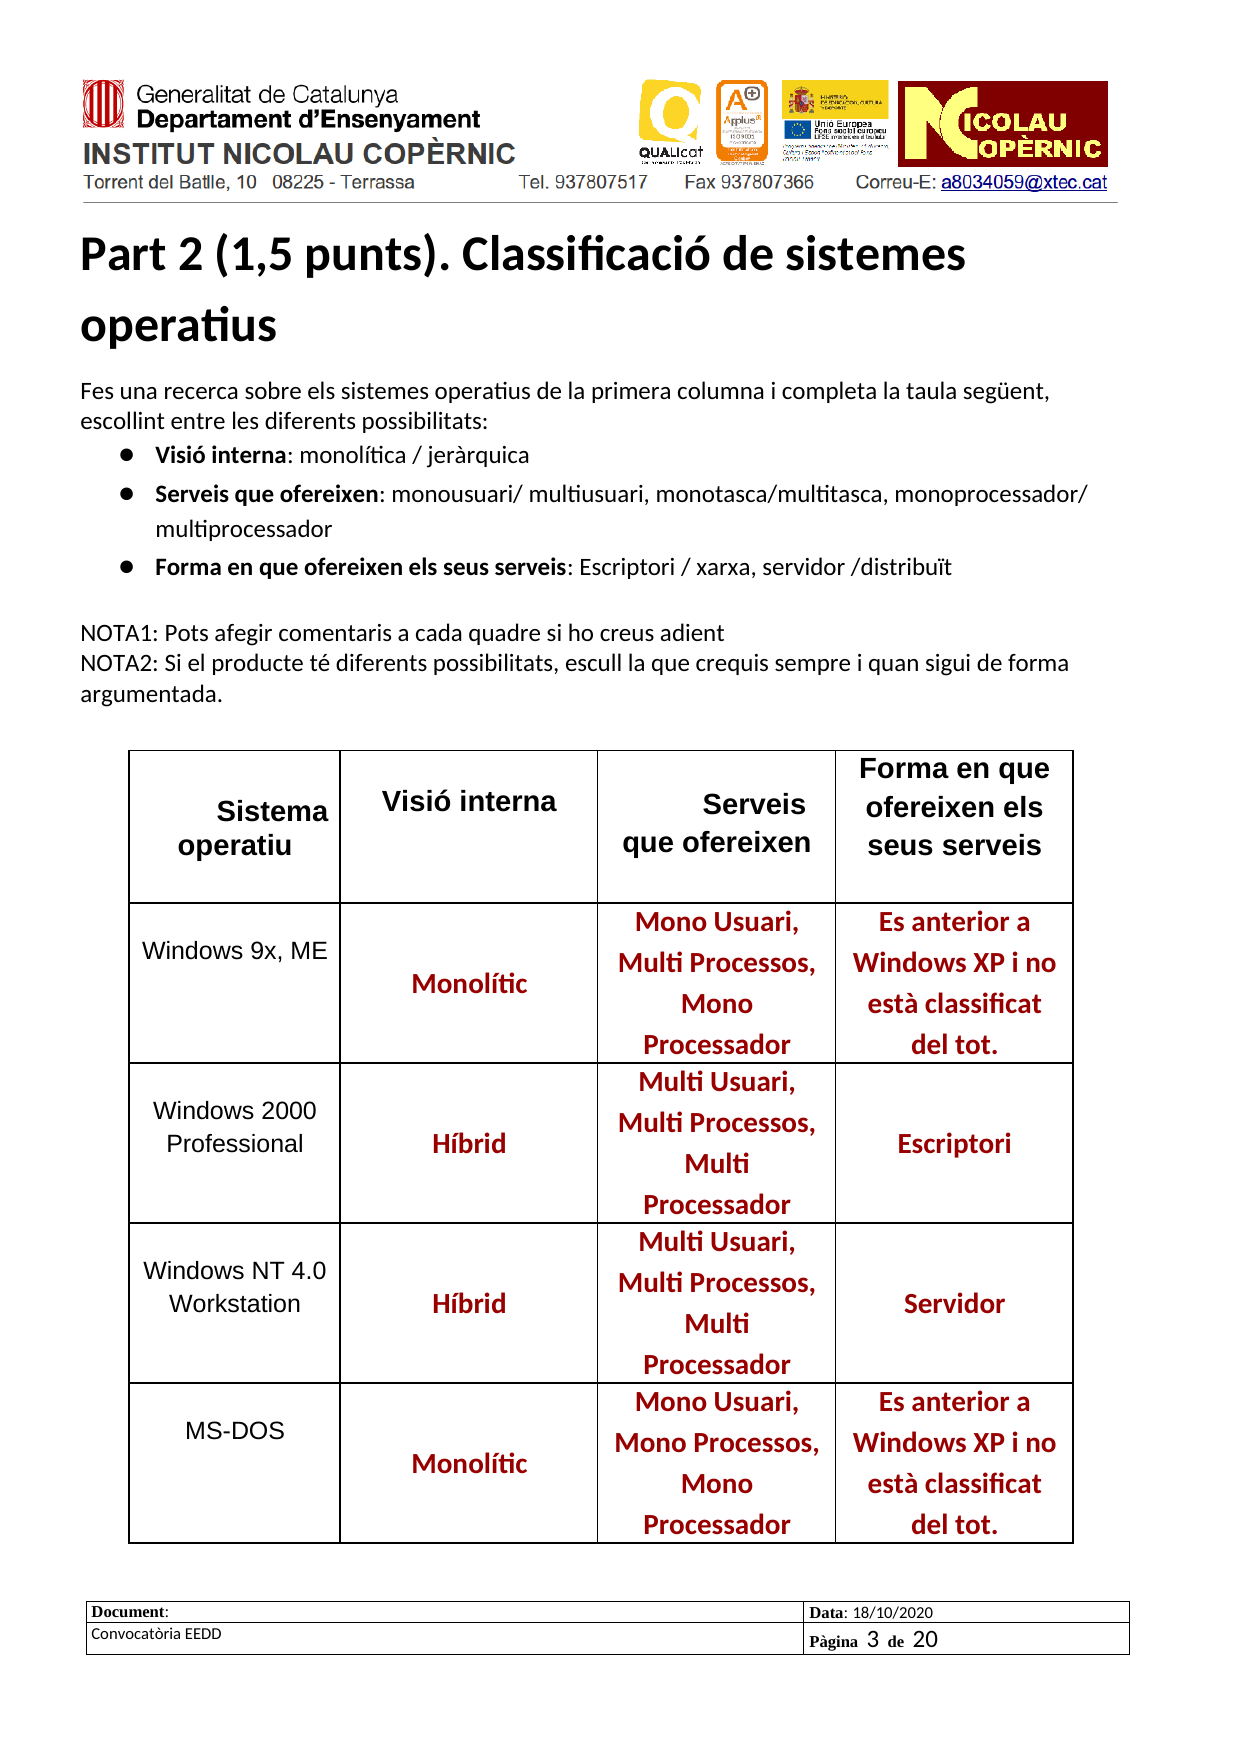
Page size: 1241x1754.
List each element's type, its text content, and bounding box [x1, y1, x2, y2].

text NOTA1: Pots afegir comentaris a cada quadre si ho creus adient [80, 617, 1122, 647]
table_cell Híbrid [341, 1064, 597, 1222]
table_cell Híbrid [341, 1224, 597, 1382]
table_header Forma en que ofereixen els seus serveis [836, 751, 1072, 902]
table_cell Es anterior a Windows XP i no està classificat del tot. [836, 1384, 1072, 1542]
table_cell Escriptori [836, 1064, 1072, 1222]
table_cell MS-DOS [130, 1384, 339, 1542]
table_cell Multi Usuari, Multi Processos, Multi Processador [598, 1224, 835, 1382]
list Visió interna: monolítica / jeràrquica [118, 436, 1122, 470]
table_header Sistema operatiu [130, 751, 339, 902]
table_cell Windows 9x, ME [130, 904, 339, 1062]
picture [80, 73, 1122, 223]
table_cell Monolític [341, 904, 597, 1062]
table_header Serveis que ofereixen [598, 751, 835, 902]
table_cell Servidor [836, 1224, 1072, 1382]
table_cell Multi Usuari, Multi Processos, Multi Processador [598, 1064, 835, 1222]
table_cell Mono Usuari, Multi Processos, Mono Processador [598, 904, 835, 1062]
text Fes una recerca sobre els sistemes operatius de la primera columna i completa la taula següent, escollint entre les diferents possibilitats: [80, 375, 1122, 436]
table_cell Windows 2000 Professional [130, 1064, 339, 1222]
table_cell Windows NT 4.0 Workstation [130, 1224, 339, 1382]
list Serveis que ofereixen: monousuari/ multiusuari, monotasca/multitasca, monoprocessador/ multiprocessador [118, 475, 1122, 543]
text NOTA2: Si el producte té diferents possibilitats, escull la que crequis sempre i quan sigui de forma argumentada. [80, 647, 1122, 708]
subtitle Part 2 (1,5 punts). Classificació de sistemes operatius [80, 223, 1122, 353]
table_header Visió interna [341, 751, 597, 902]
table_cell Mono Usuari, Mono Processos, Mono Processador [598, 1384, 835, 1542]
list Forma en que ofereixen els seus serveis: Escriptori / xarxa, servidor /distribuït [118, 548, 1122, 581]
table_cell Monolític [341, 1384, 597, 1542]
table_cell Es anterior a Windows XP i no està classificat del tot. [836, 904, 1072, 1062]
